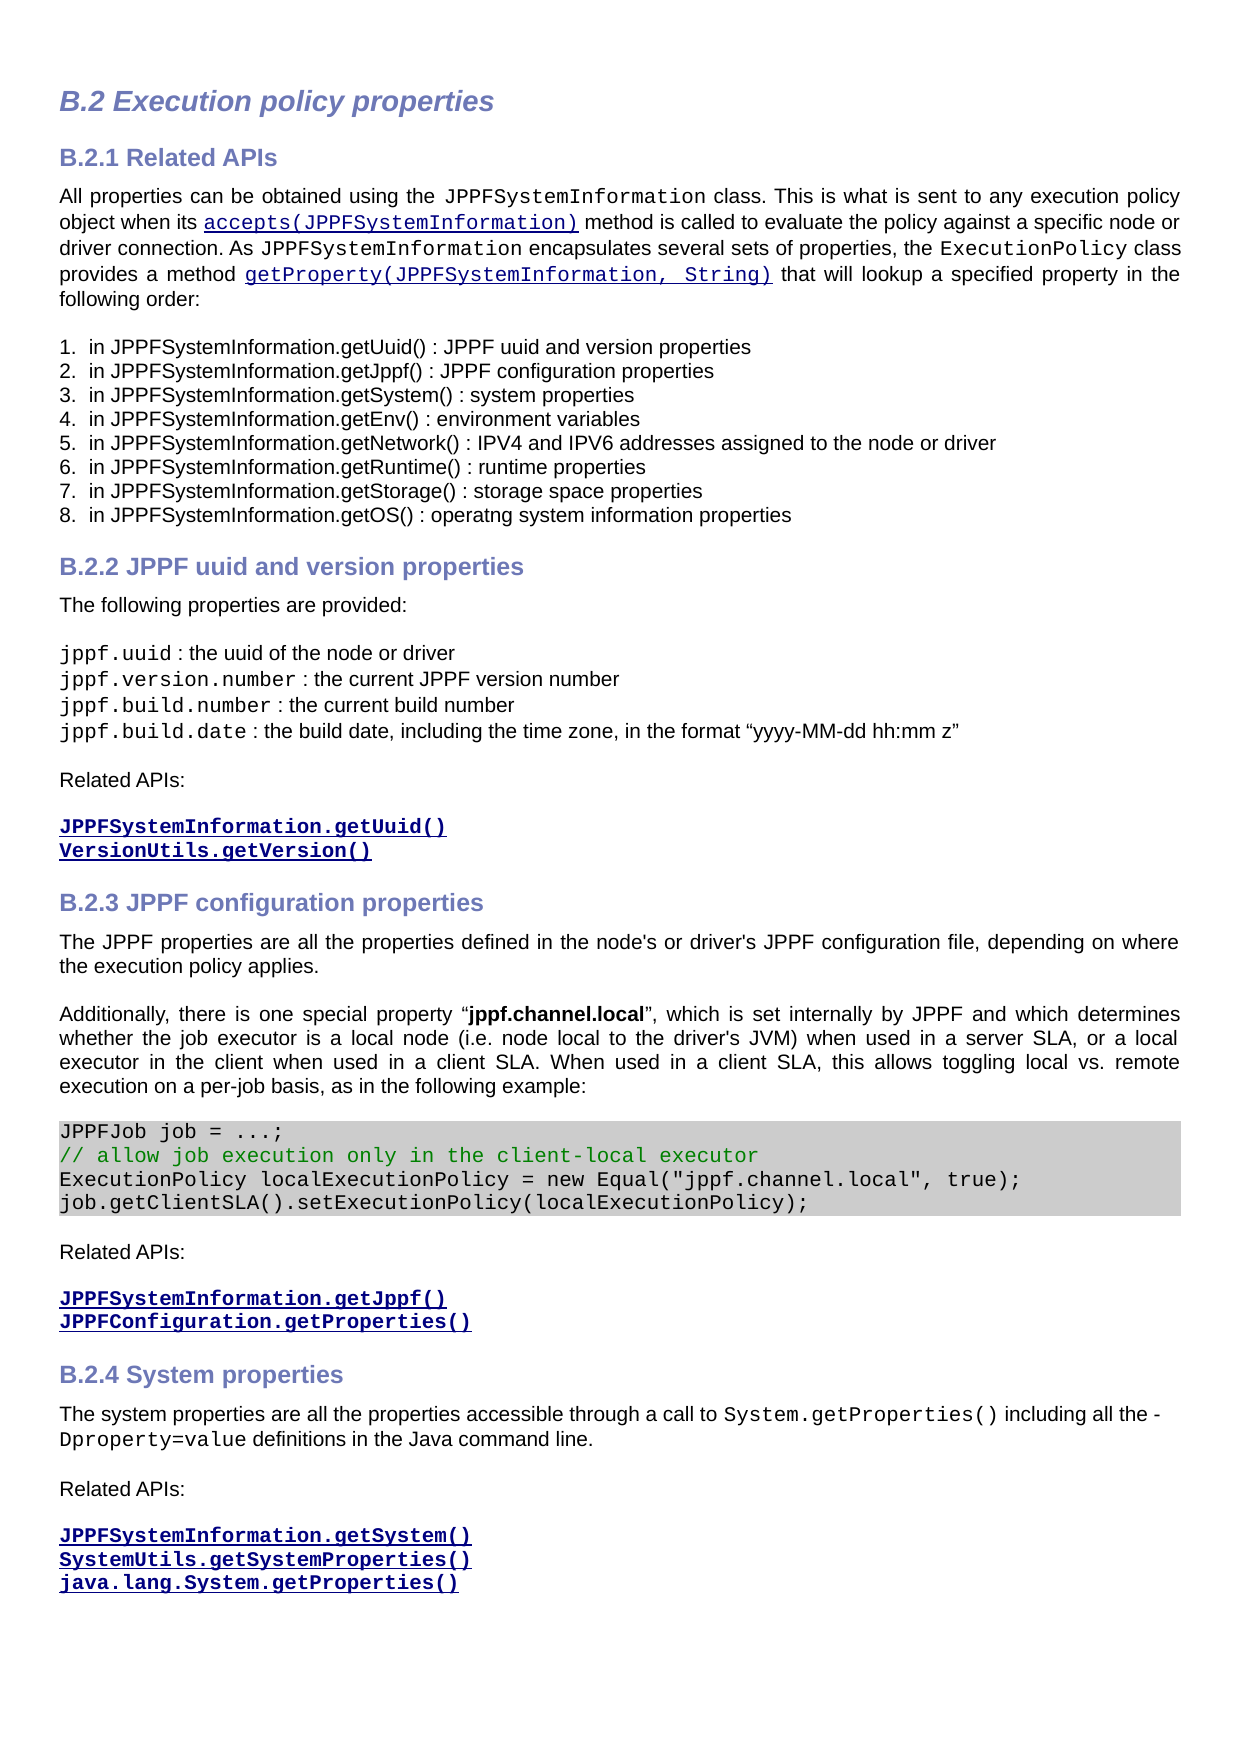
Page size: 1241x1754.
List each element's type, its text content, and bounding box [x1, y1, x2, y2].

text JPPFSystemInformation.getSystem() [59, 1525, 1181, 1548]
subtitle System properties [59, 1360, 1181, 1389]
text The system properties are all the properties accessible through a call to System.getProperties() including all the -Dproperty=value definitions in the Java command line. [59, 1401, 1181, 1453]
subtitle JPPF configuration properties [59, 888, 1181, 917]
text Additionally, there is one special property “jppf.channel.local”, which is set internally by JPPF and which determines whether the job executor is a local node (i.e. node local to the driver's JVM) when used in a server SLA, or a local executor in the client when used in a client SLA. When used in a client SLA, this allows toggling local vs. remote execution on a per-job basis, as in the following example: [59, 1002, 1181, 1097]
text All properties can be obtained using the JPPFSystemInformation class. This is what is sent to any execution policy object when its accepts(JPPFSystemInformation) method is called to evaluate the policy against a specific node or driver connection. As JPPFSystemInformation encapsulates several sets of properties, the ExecutionPolicy class provides a method getProperty(JPPFSystemInformation, String) that will lookup a specified property in the following order: [59, 184, 1181, 311]
text jppf.build.number : the current build number [59, 693, 1181, 718]
text jppf.build.date : the build date, including the time zone, in the format “yyyy-MM-dd hh:mm z” [59, 718, 1181, 744]
text JPPFSystemInformation.getUuid() [59, 816, 1181, 840]
text JPPFSystemInformation.getJppf() [59, 1288, 1181, 1311]
text ExecutionPolicy localExecutionPolicy = new Equal("jppf.channel.local", true); [59, 1169, 1181, 1192]
text JPPFJob job = ...; [59, 1121, 1181, 1145]
text Related APIs: [59, 1240, 1181, 1264]
list in JPPFSystemInformation.getJppf() : JPPF configuration properties [59, 359, 1181, 383]
list in JPPFSystemInformation.getUuid() : JPPF uuid and version properties [59, 335, 1181, 359]
list in JPPFSystemInformation.getNetwork() : IPV4 and IPV6 addresses assigned to the node or driver [59, 431, 1181, 455]
text The JPPF properties are all the properties defined in the node's or driver's JPPF configuration file, depending on where the execution policy applies. [59, 930, 1181, 978]
text jppf.version.number : the current JPPF version number [59, 667, 1181, 693]
list in JPPFSystemInformation.getOS() : operatng system information properties [59, 503, 1181, 527]
list in JPPFSystemInformation.getStorage() : storage space properties [59, 479, 1181, 503]
subtitle JPPF uuid and version properties [59, 552, 1181, 581]
text The following properties are provided: [59, 593, 1181, 617]
list in JPPFSystemInformation.getRuntime() : runtime properties [59, 455, 1181, 479]
text Related APIs: [59, 1477, 1181, 1501]
text JPPFConfiguration.getProperties() [59, 1311, 1181, 1335]
subtitle Related APIs [59, 143, 1181, 171]
text java.lang.System.getProperties() [59, 1572, 1181, 1596]
text jppf.uuid : the uuid of the node or driver [59, 641, 1181, 667]
list in JPPFSystemInformation.getEnv() : environment variables [59, 407, 1181, 431]
text // allow job execution only in the client-local executor [59, 1145, 1181, 1169]
text Related APIs: [59, 768, 1181, 792]
text job.getClientSLA().setExecutionPolicy(localExecutionPolicy); [59, 1192, 1181, 1216]
text SystemUtils.getSystemProperties() [59, 1548, 1181, 1572]
text VersionUtils.getVersion() [59, 840, 1181, 863]
subtitle Execution policy properties [59, 84, 1181, 118]
list in JPPFSystemInformation.getSystem() : system properties [59, 383, 1181, 407]
